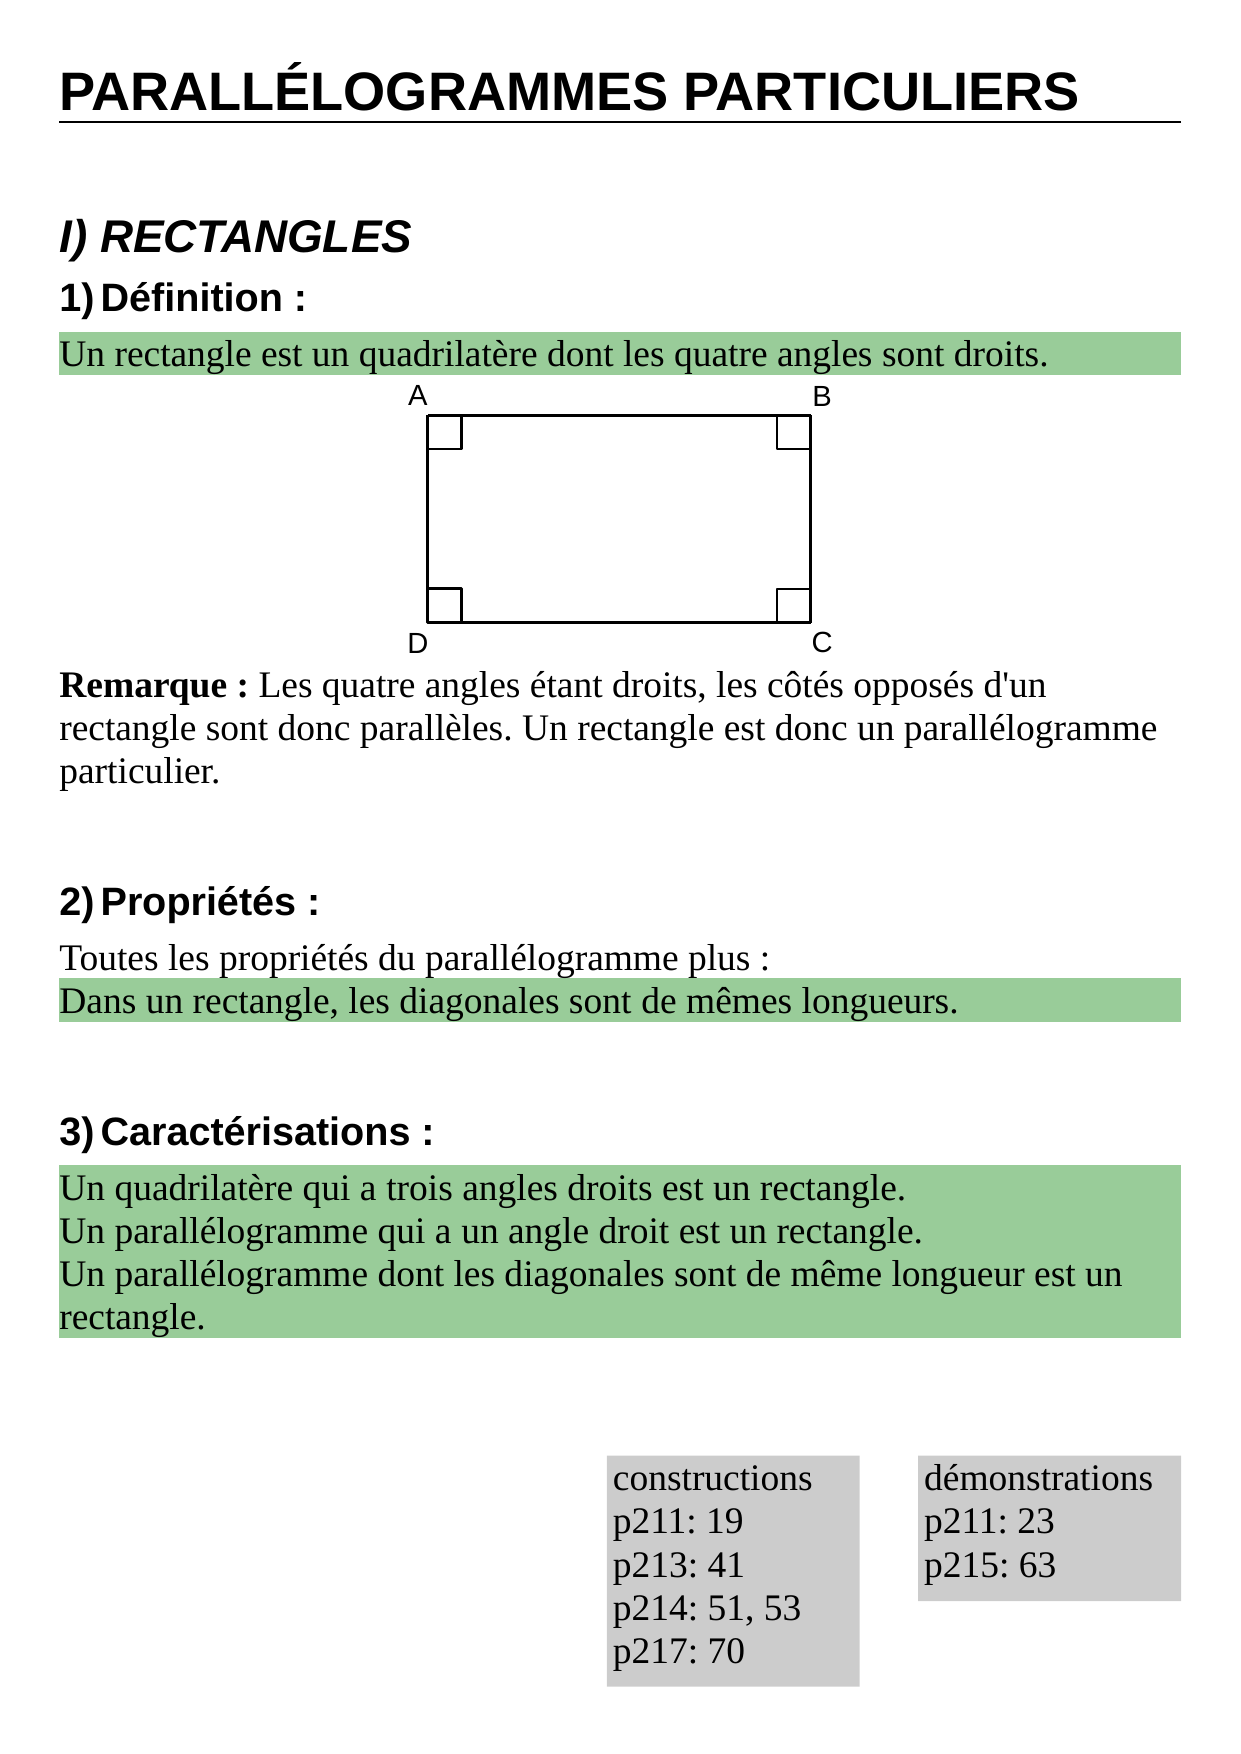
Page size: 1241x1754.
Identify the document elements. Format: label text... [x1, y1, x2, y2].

text Un parallélogramme dont les diagonales sont de même longueur est un rectangle. [59, 1251, 1181, 1338]
text Un parallélogramme qui a un angle droit est un rectangle. [59, 1208, 1181, 1251]
text Un quadrilatère qui a trois angles droits est un rectangle. [59, 1165, 1181, 1208]
list Propriétés : [59, 878, 1181, 923]
text Toutes les propriétés du parallélogramme plus : [59, 935, 1181, 978]
text Remarque : Les quatre angles étant droits, les côtés opposés d'un rectangle sont donc parallèles. Un rectangle est donc un parallélogramme particulier. [59, 662, 1181, 792]
list Définition : [59, 274, 1181, 320]
list Rectangles [59, 210, 1181, 262]
text Dans un rectangle, les diagonales sont de mêmes longueurs. [59, 978, 1181, 1022]
text Parallélogrammes particuliers [59, 59, 1181, 121]
text Un rectangle est un quadrilatère dont les quatre angles sont droits. [59, 332, 1181, 375]
list Caractérisations : [59, 1108, 1181, 1153]
